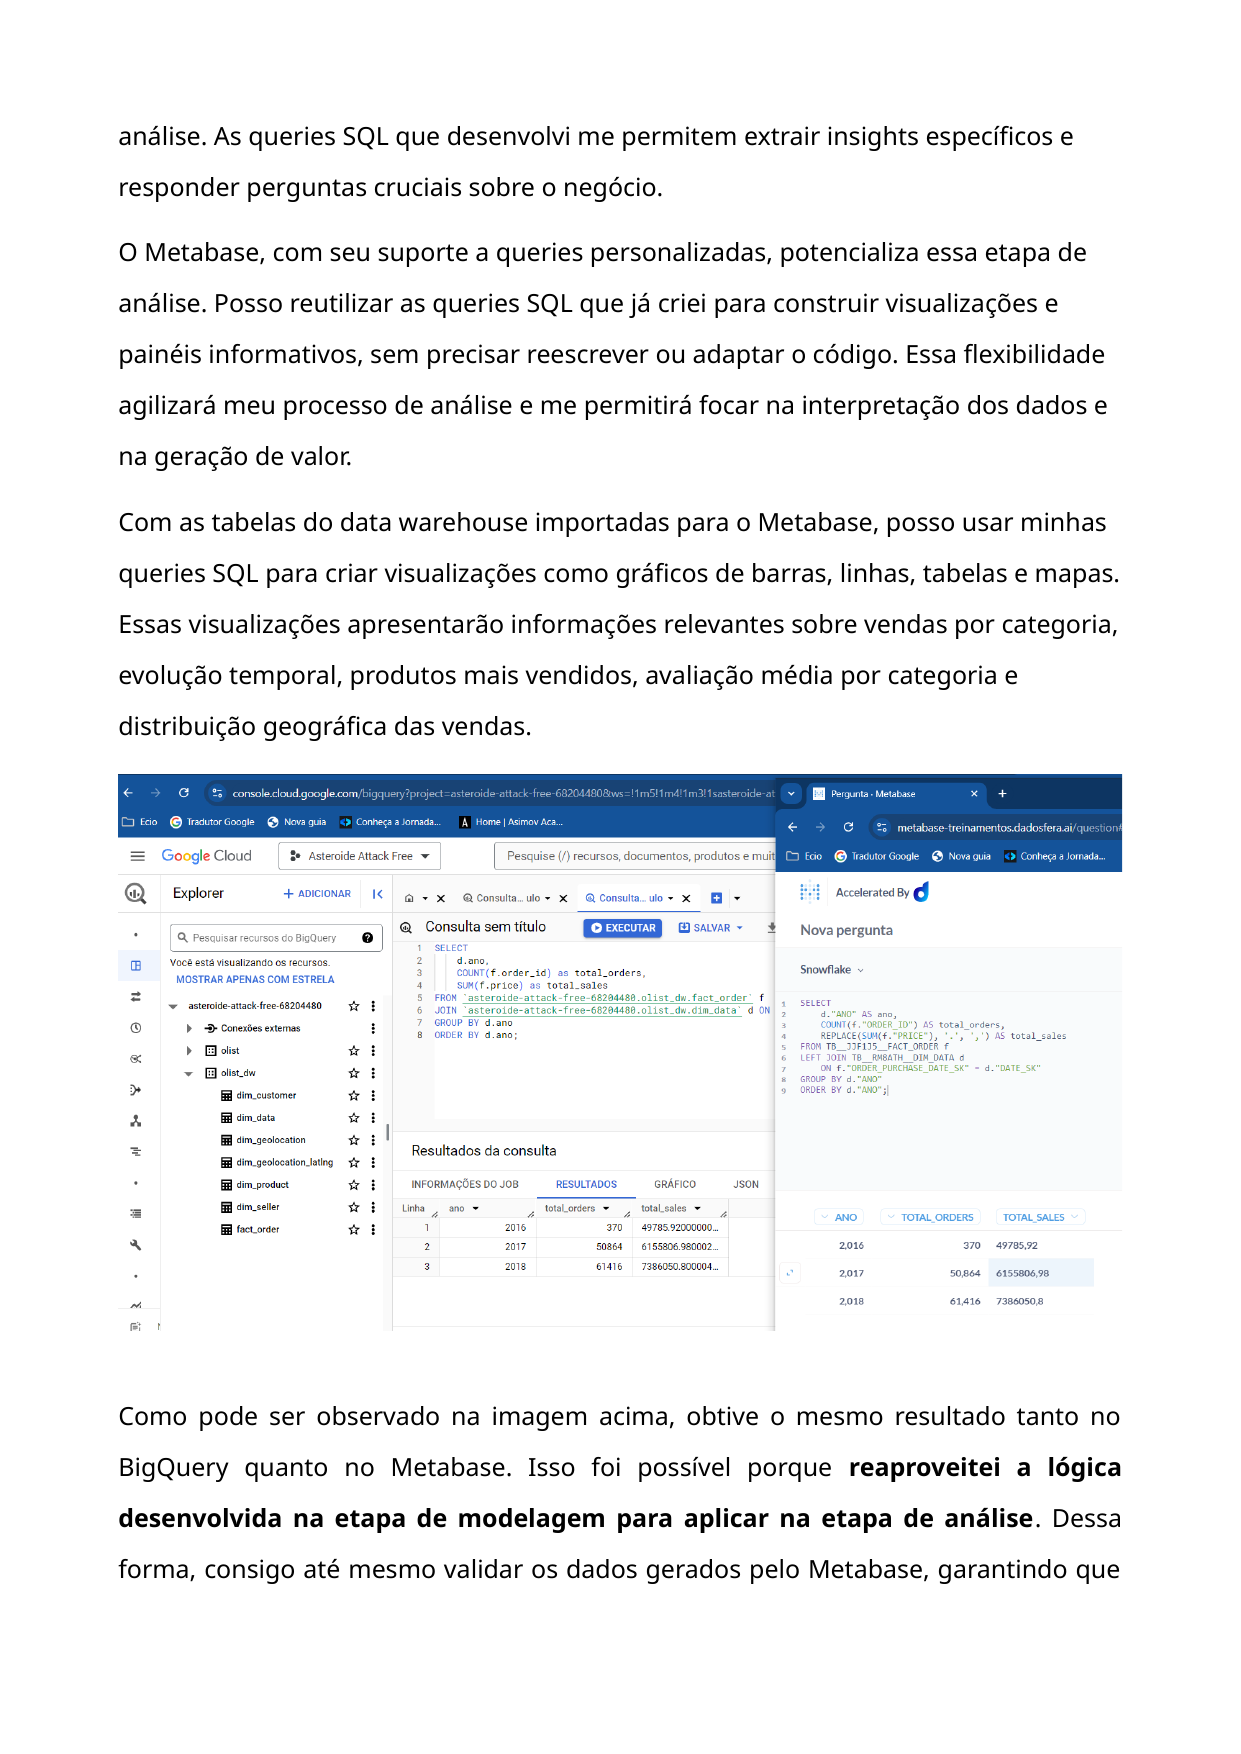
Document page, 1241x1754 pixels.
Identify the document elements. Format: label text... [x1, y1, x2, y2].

text Como pode ser observado na imagem acima, obtive o mesmo resultado tanto no BigQuery quanto no Metabase. Isso foi possível porque reaproveitei a lógica desenvolvida na etapa de modelagem para aplicar na etapa de análise. Dessa forma, consigo até mesmo validar os dados gerados pelo Metabase, garantindo que [118, 1331, 1122, 1586]
text Com as tabelas do data warehouse importadas para o Metabase, posso usar minhas queries SQL para criar visualizações como gráficos de barras, linhas, tabelas e mapas. Essas visualizações apresentarão informações relevantes sobre vendas por categoria, evolução temporal, produtos mais vendidos, avaliação média por categoria e distribuição geográfica das vendas. [118, 504, 1122, 743]
text análise. As queries SQL que desenvolvi me permitem extrair insights específicos e responder perguntas cruciais sobre o negócio. [118, 118, 1122, 203]
text O Metabase, com seu suporte a queries personalizadas, potencializa essa etapa de análise. Posso reutilizar as queries SQL que já criei para construir visualizações e painéis informativos, sem precisar reescrever ou adaptar o código. Essa flexibilidade agilizará meu processo de análise e me permitirá focar na interpretação dos dados e na geração de valor. [118, 235, 1122, 473]
picture [118, 774, 1123, 1331]
